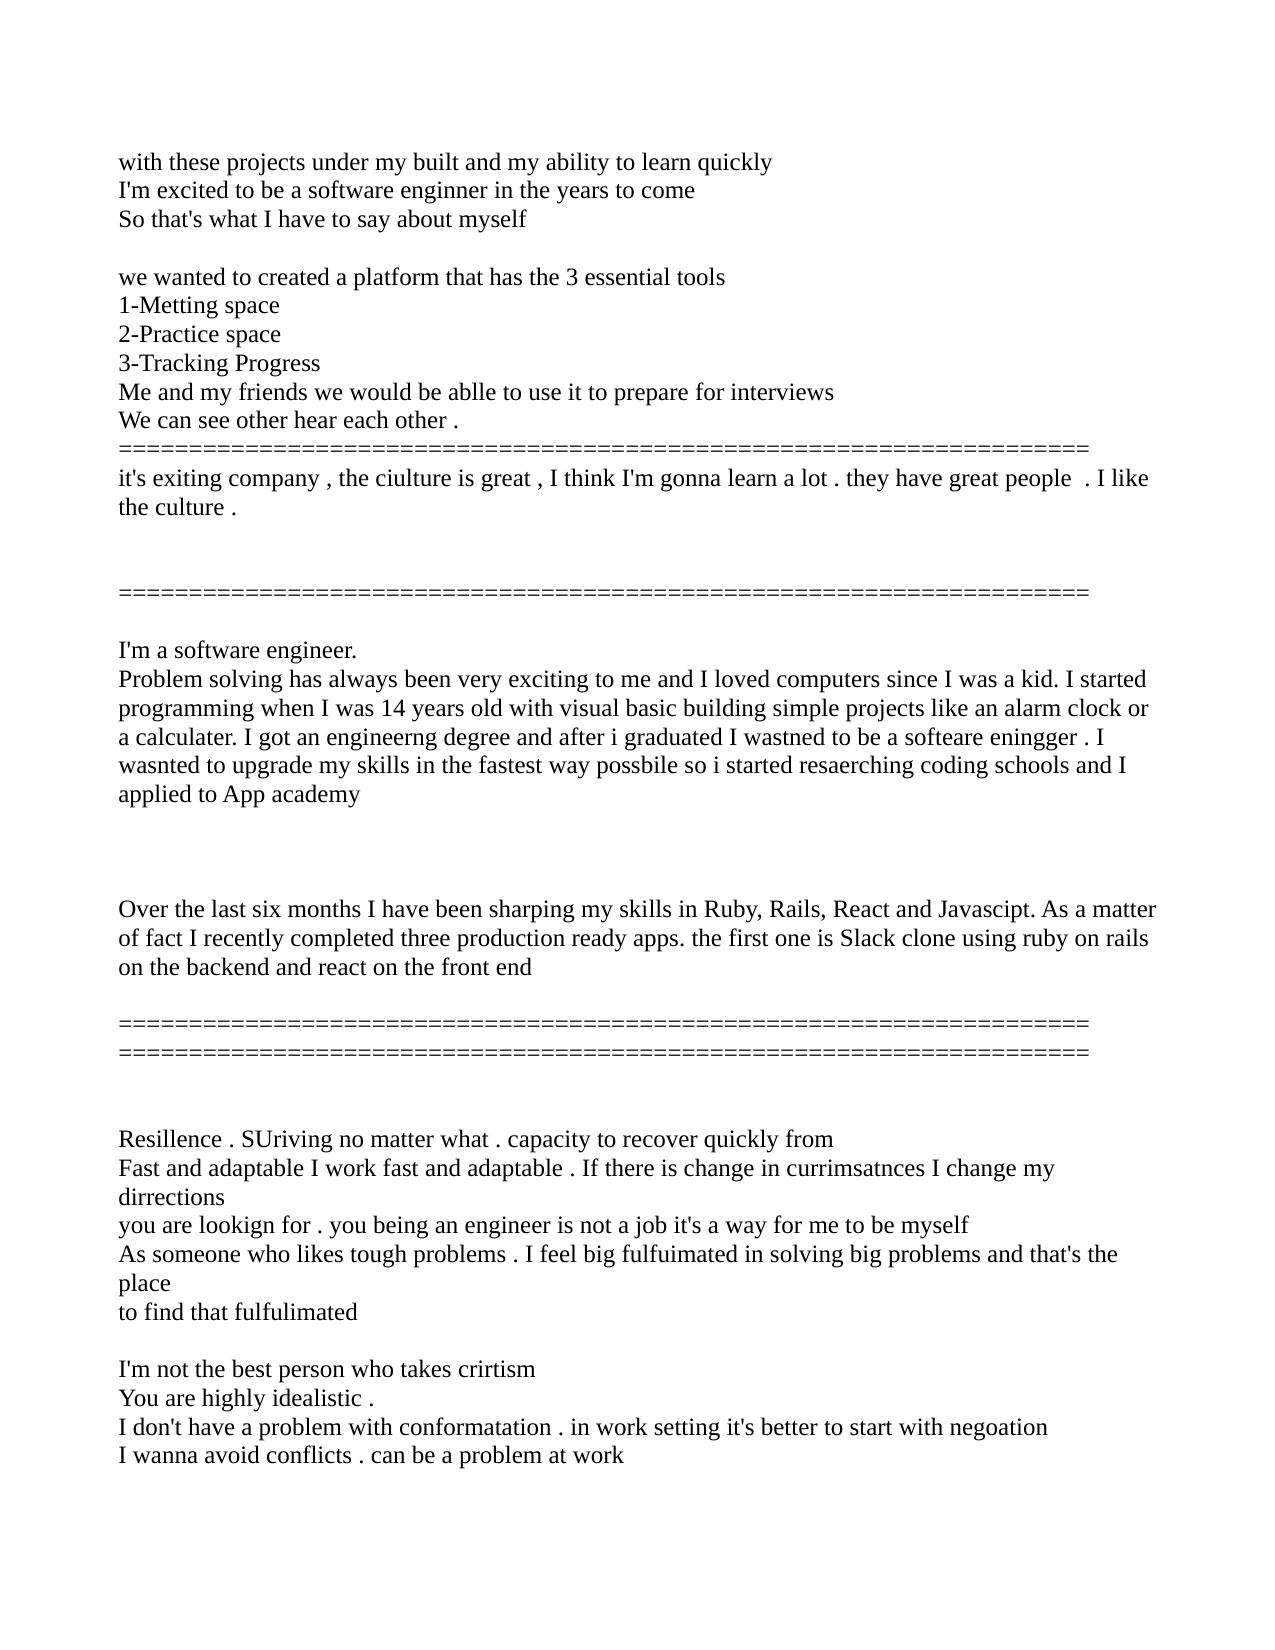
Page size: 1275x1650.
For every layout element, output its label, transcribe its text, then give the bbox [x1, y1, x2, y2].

text with these projects under my built and my ability to learn quickly [118, 147, 1157, 176]
text ===================================================================== [118, 1009, 1157, 1038]
text Problem solving has always been very exciting to me and I loved computers since I was a kid. I started programming when I was 14 years old with visual basic building simple projects like an alarm clock or a calculater. I got an engineerng degree and after i graduated I wastned to be a softeare eningger . I wasnted to upgrade my skills in the fastest way possbile so i started resaerching coding schools and I applied to App academy [118, 664, 1157, 808]
text I'm a software engineer. [118, 636, 1157, 664]
text I don't have a problem with conformatation . in work setting it's better to start with negoation [118, 1412, 1157, 1441]
text You are highly idealistic . [118, 1383, 1157, 1412]
text I'm excited to be a software enginner in the years to come [118, 176, 1157, 204]
text ===================================================================== [118, 578, 1157, 607]
text it's exiting company , the ciulture is great , I think I'm gonna learn a lot . they have great people . I like the culture . [118, 463, 1157, 521]
text Resillence . SUriving no matter what . capacity to recover quickly from [118, 1124, 1157, 1153]
text Over the last six months I have been sharping my skills in Ruby, Rails, React and Javascipt. As a matter of fact I recently completed three production ready apps. the first one is Slack clone using ruby on rails on the backend and react on the front end [118, 894, 1157, 981]
text As someone who likes tough problems . I feel big fulfuimated in solving big problems and that's the place [118, 1239, 1157, 1297]
text We can see other hear each other . [118, 406, 1157, 434]
text 3-Tracking Progress [118, 348, 1157, 377]
text So that's what I have to say about myself [118, 204, 1157, 233]
text ===================================================================== [118, 1038, 1157, 1067]
text we wanted to created a platform that has the 3 essential tools [118, 262, 1157, 291]
text 1-Metting space [118, 291, 1157, 319]
text I wanna avoid conflicts . can be a problem at work [118, 1441, 1157, 1469]
text 2-Practice space [118, 319, 1157, 348]
text Fast and adaptable I work fast and adaptable . If there is change in currimsatnces I change my dirrections [118, 1153, 1157, 1211]
text ===================================================================== [118, 434, 1157, 463]
text Me and my friends we would be ablle to use it to prepare for interviews [118, 377, 1157, 406]
text to find that fulfulimated [118, 1297, 1157, 1326]
text you are lookign for . you being an engineer is not a job it's a way for me to be myself [118, 1211, 1157, 1239]
text I'm not the best person who takes crirtism [118, 1354, 1157, 1383]
